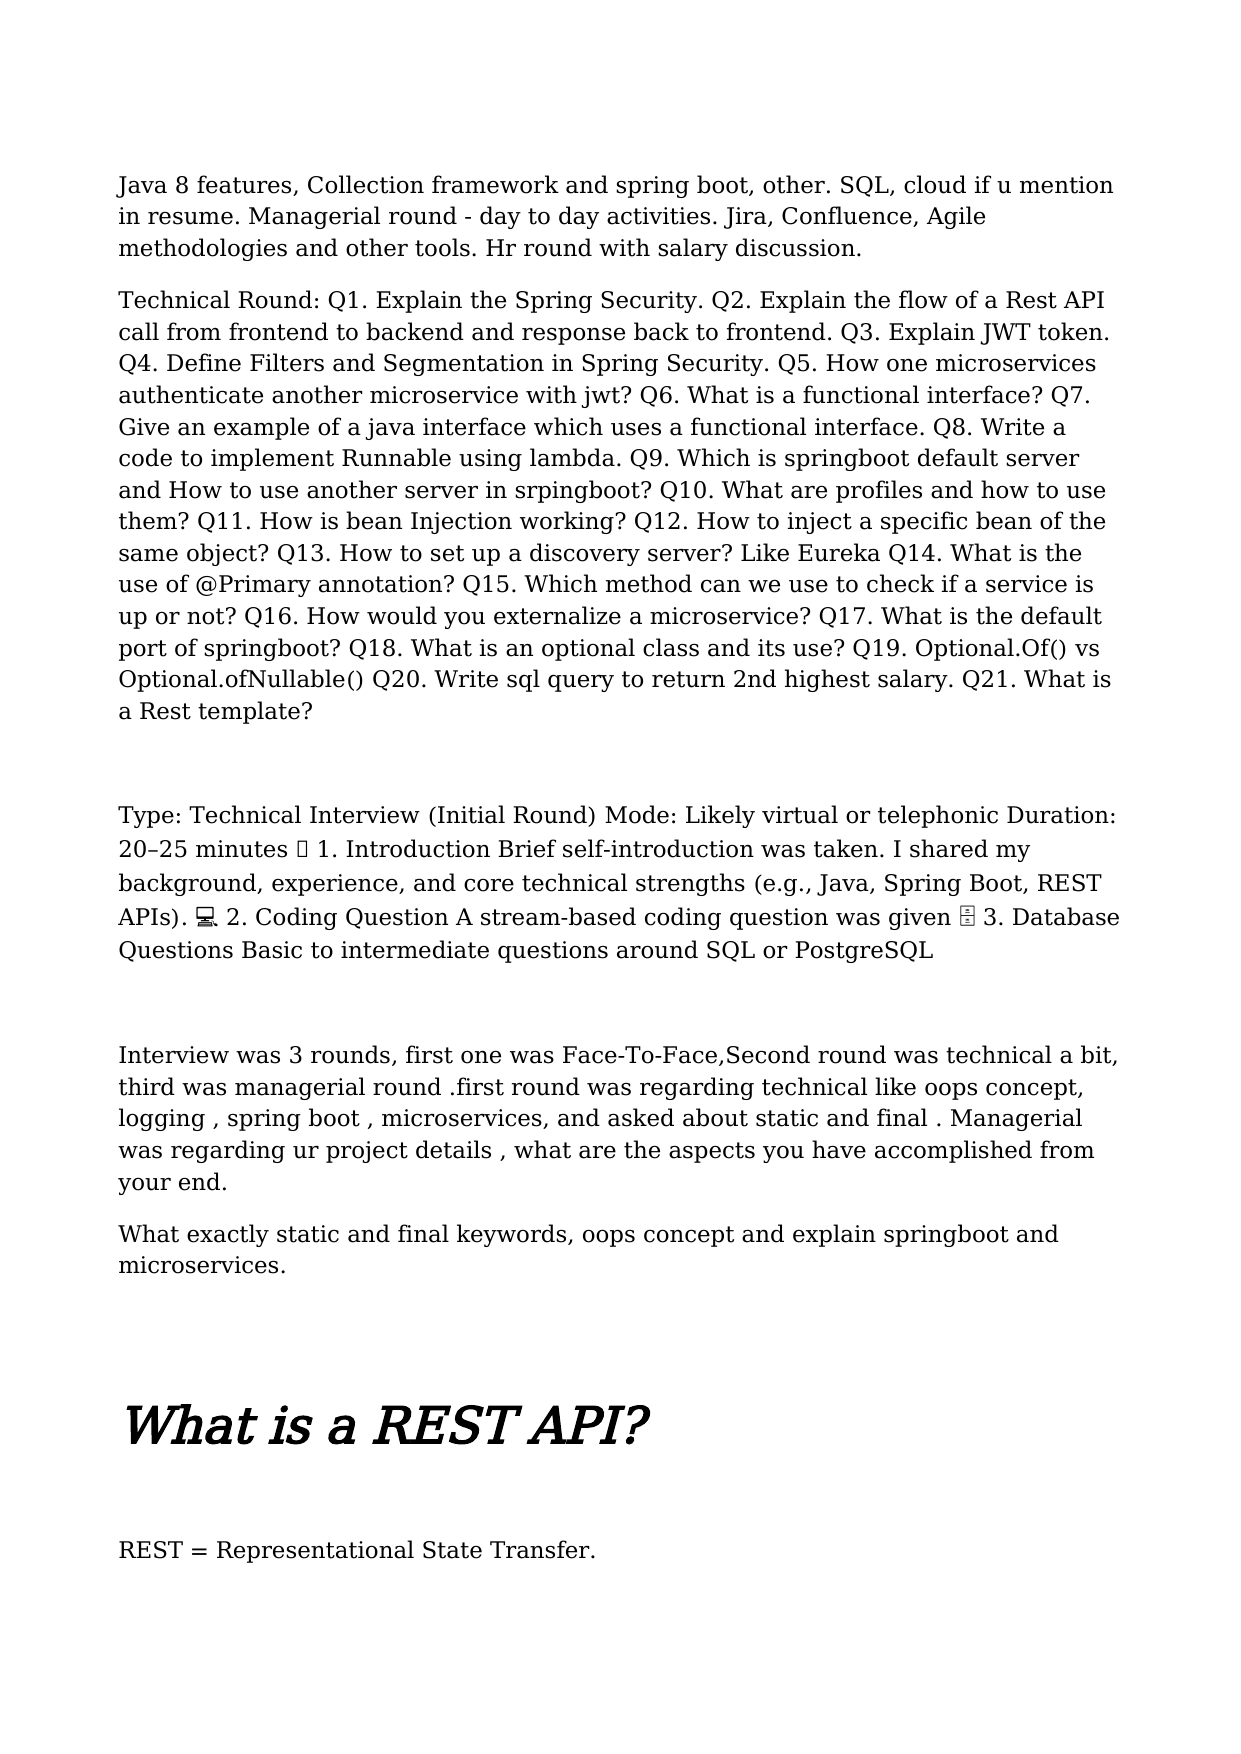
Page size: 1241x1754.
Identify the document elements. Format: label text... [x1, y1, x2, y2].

text Technical Round: Q1. Explain the Spring Security. Q2. Explain the flow of a Rest API call from frontend to backend and response back to frontend. Q3. Explain JWT token. Q4. Define Filters and Segmentation in Spring Security. Q5. How one microservices authenticate another microservice with jwt? Q6. What is a functional interface? Q7. Give an example of a java interface which uses a functional interface. Q8. Write a code to implement Runnable using lambda. Q9. Which is springboot default server and How to use another server in srpingboot? Q10. What are profiles and how to use them? Q11. How is bean Injection working? Q12. How to inject a specific bean of the same object? Q13. How to set up a discovery server? Like Eureka Q14. What is the use of @Primary annotation? Q15. Which method can we use to check if a service is up or not? Q16. How would you externalize a microservice? Q17. What is the default port of springboot? Q18. What is an optional class and its use? Q19. Optional.Of() vs Optional.ofNullable() Q20. Write sql query to return 2nd highest salary. Q21. What is a Rest template? [118, 286, 1122, 724]
text Interview was 3 rounds, first one was Face-To-Face,Second round was technical a bit, third was managerial round .first round was regarding technical like oops concept, logging , spring boot , microservices, and asked about static and final . Managerial was regarding ur project details , what are the aspects you have accomplished from your end. [118, 1041, 1122, 1195]
text What is a REST API? [118, 1393, 1122, 1453]
text Java 8 features, Collection framework and spring boot, other. SQL, cloud if u mention in resume. Managerial round - day to day activities. Jira, Confluence, Agile methodologies and other tools. Hr round with salary discussion. [118, 171, 1122, 261]
text Type: Technical Interview (Initial Round) Mode: Likely virtual or telephonic Duration: 20–25 minutes 🧑‍💼 1. Introduction Brief self-introduction was taken. I shared my background, experience, and core technical strengths (e.g., Java, Spring Boot, REST APIs). 💻 2. Coding Question A stream-based coding question was given 🗄️ 3. Database Questions Basic to intermediate questions around SQL or PostgreSQL [118, 801, 1122, 964]
text What exactly static and final keywords, oops concept and explain springboot and microservices. [118, 1219, 1122, 1279]
text REST = Representational State Transfer. [118, 1536, 1122, 1563]
